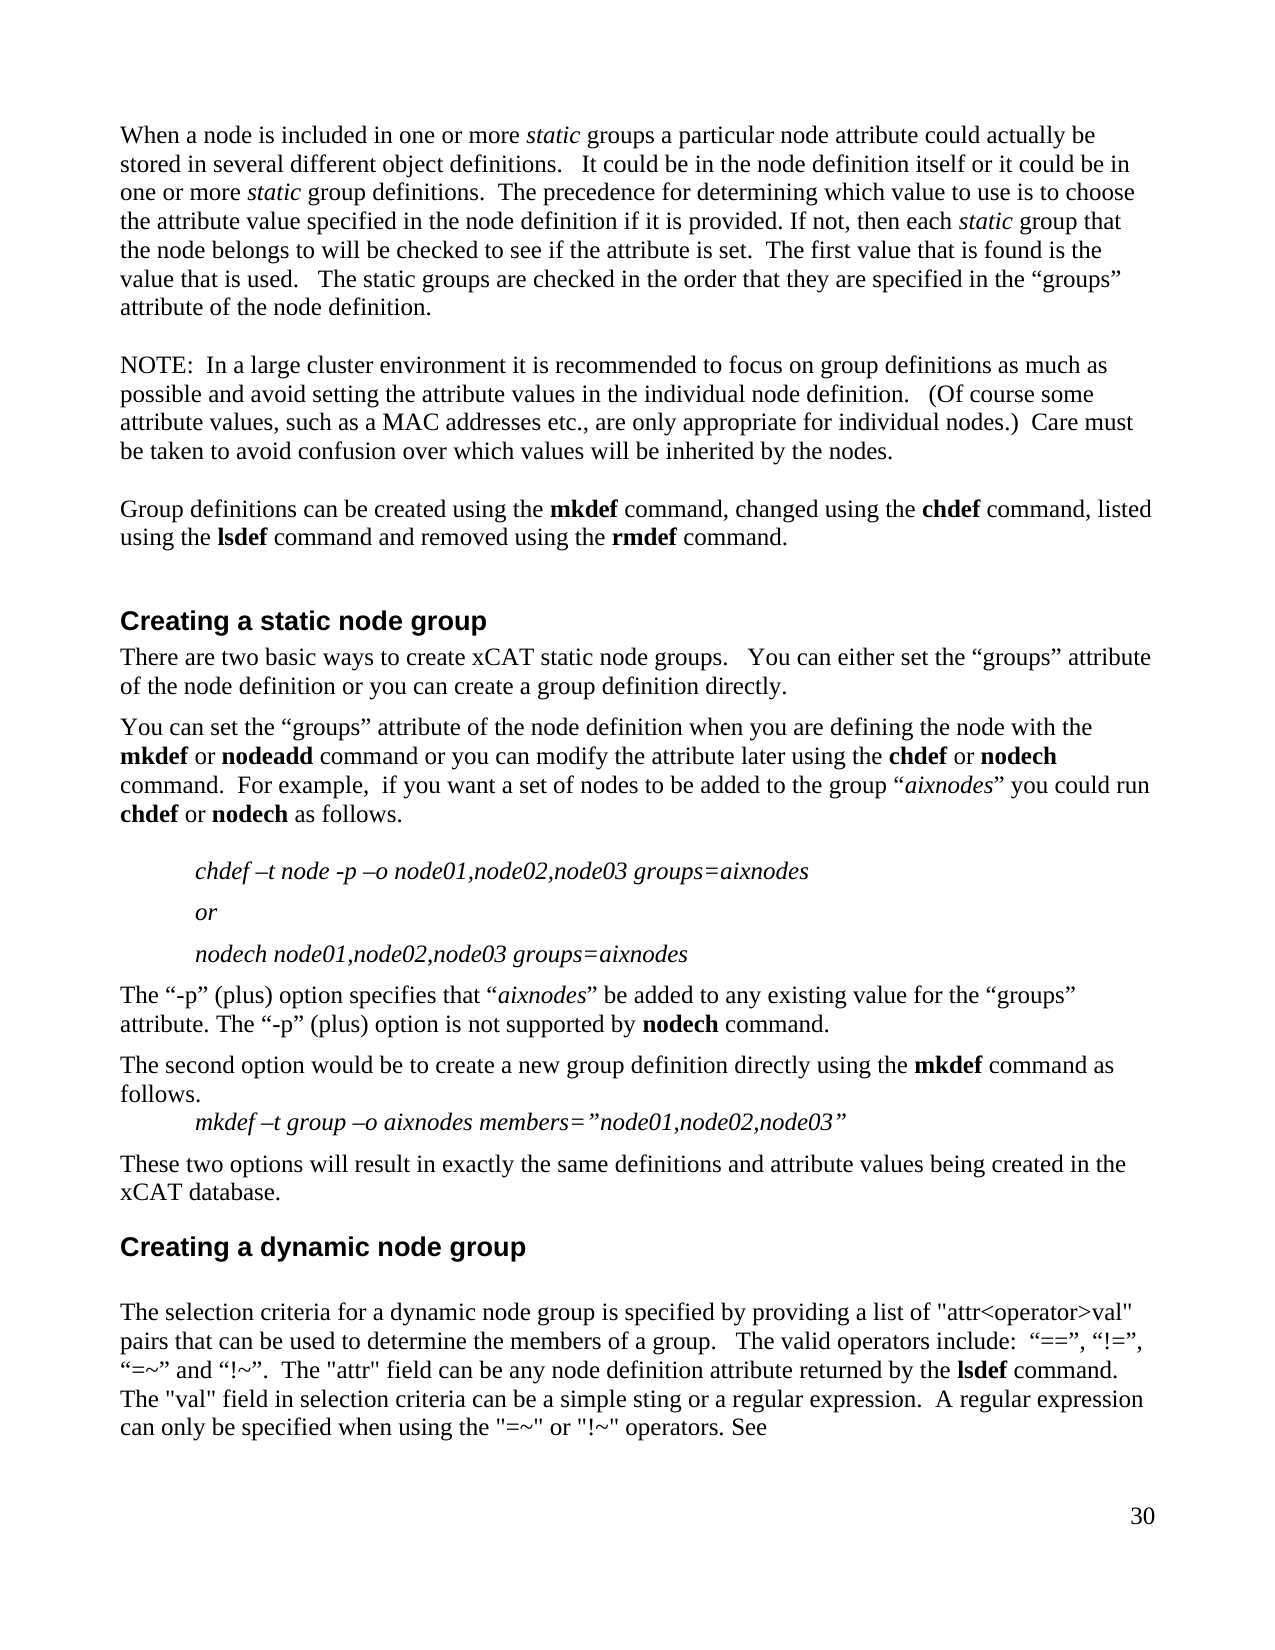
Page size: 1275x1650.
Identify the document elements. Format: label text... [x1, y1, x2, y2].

list You can set the “groups” attribute of the node definition when you are defining the node with the mkdef or nodeadd command or you can modify the attribute later using the chdef or nodech command. For example, if you want a set of nodes to be added to the group “aixnodes” you could run chdef or nodech as follows. [120, 712, 1155, 827]
text There are two basic ways to create xCAT static node groups. You can either set the “groups” attribute of the node definition or you can create a group definition directly. [120, 642, 1155, 700]
subtitle Creating a static node group [120, 605, 1155, 636]
text NOTE: In a large cluster environment it is recommended to focus on group definitions as much as possible and avoid setting the attribute values in the individual node definition. (Of course some attribute values, such as a MAC addresses etc., are only appropriate for individual nodes.) Care must be taken to avoid confusion over which values will be inherited by the nodes. [120, 350, 1155, 465]
subtitle Creating a dynamic node group [120, 1231, 1155, 1262]
text mkdef –t group –o aixnodes members=”node01,node02,node03” [120, 1107, 1155, 1136]
text When a node is included in one or more static groups a particular node attribute could actually be stored in several different object definitions. It could be in the node definition itself or it could be in one or more static group definitions. The precedence for determining which value to use is to choose the attribute value specified in the node definition if it is provided. If not, then each static group that the node belongs to will be checked to see if the attribute is set. The first value that is found is the value that is used. The static groups are checked in the order that they are specified in the “groups” attribute of the node definition. [120, 120, 1155, 321]
list The second option would be to create a new group definition directly using the mkdef command as follows. [82, 1050, 1155, 1107]
text Group definitions can be created using the mkdef command, changed using the chdef command, listed using the lsdef command and removed using the rmdef command. [120, 494, 1155, 551]
text The selection criteria for a dynamic node group is specified by providing a list of "attr<operator>val" pairs that can be used to determine the members of a group. The valid operators include: “==”, “!=”, “=~” and “!~”. The "attr" field can be any node definition attribute returned by the lsdef command. The "val" field in selection criteria can be a simple sting or a regular expression. A regular expression can only be specified when using the "=~" or "!~" operators. See [120, 1297, 1155, 1441]
text chdef –t node -p –o node01,node02,node03 groups=aixnodes [120, 856, 1155, 885]
text The “-p” (plus) option specifies that “aixnodes” be added to any existing value for the “groups” attribute. The “-p” (plus) option is not supported by nodech command. [120, 980, 1155, 1037]
text or [120, 897, 1155, 926]
text nodech node01,node02,node03 groups=aixnodes [120, 939, 1155, 967]
text These two options will result in exactly the same definitions and attribute values being created in the xCAT database. [120, 1149, 1155, 1206]
